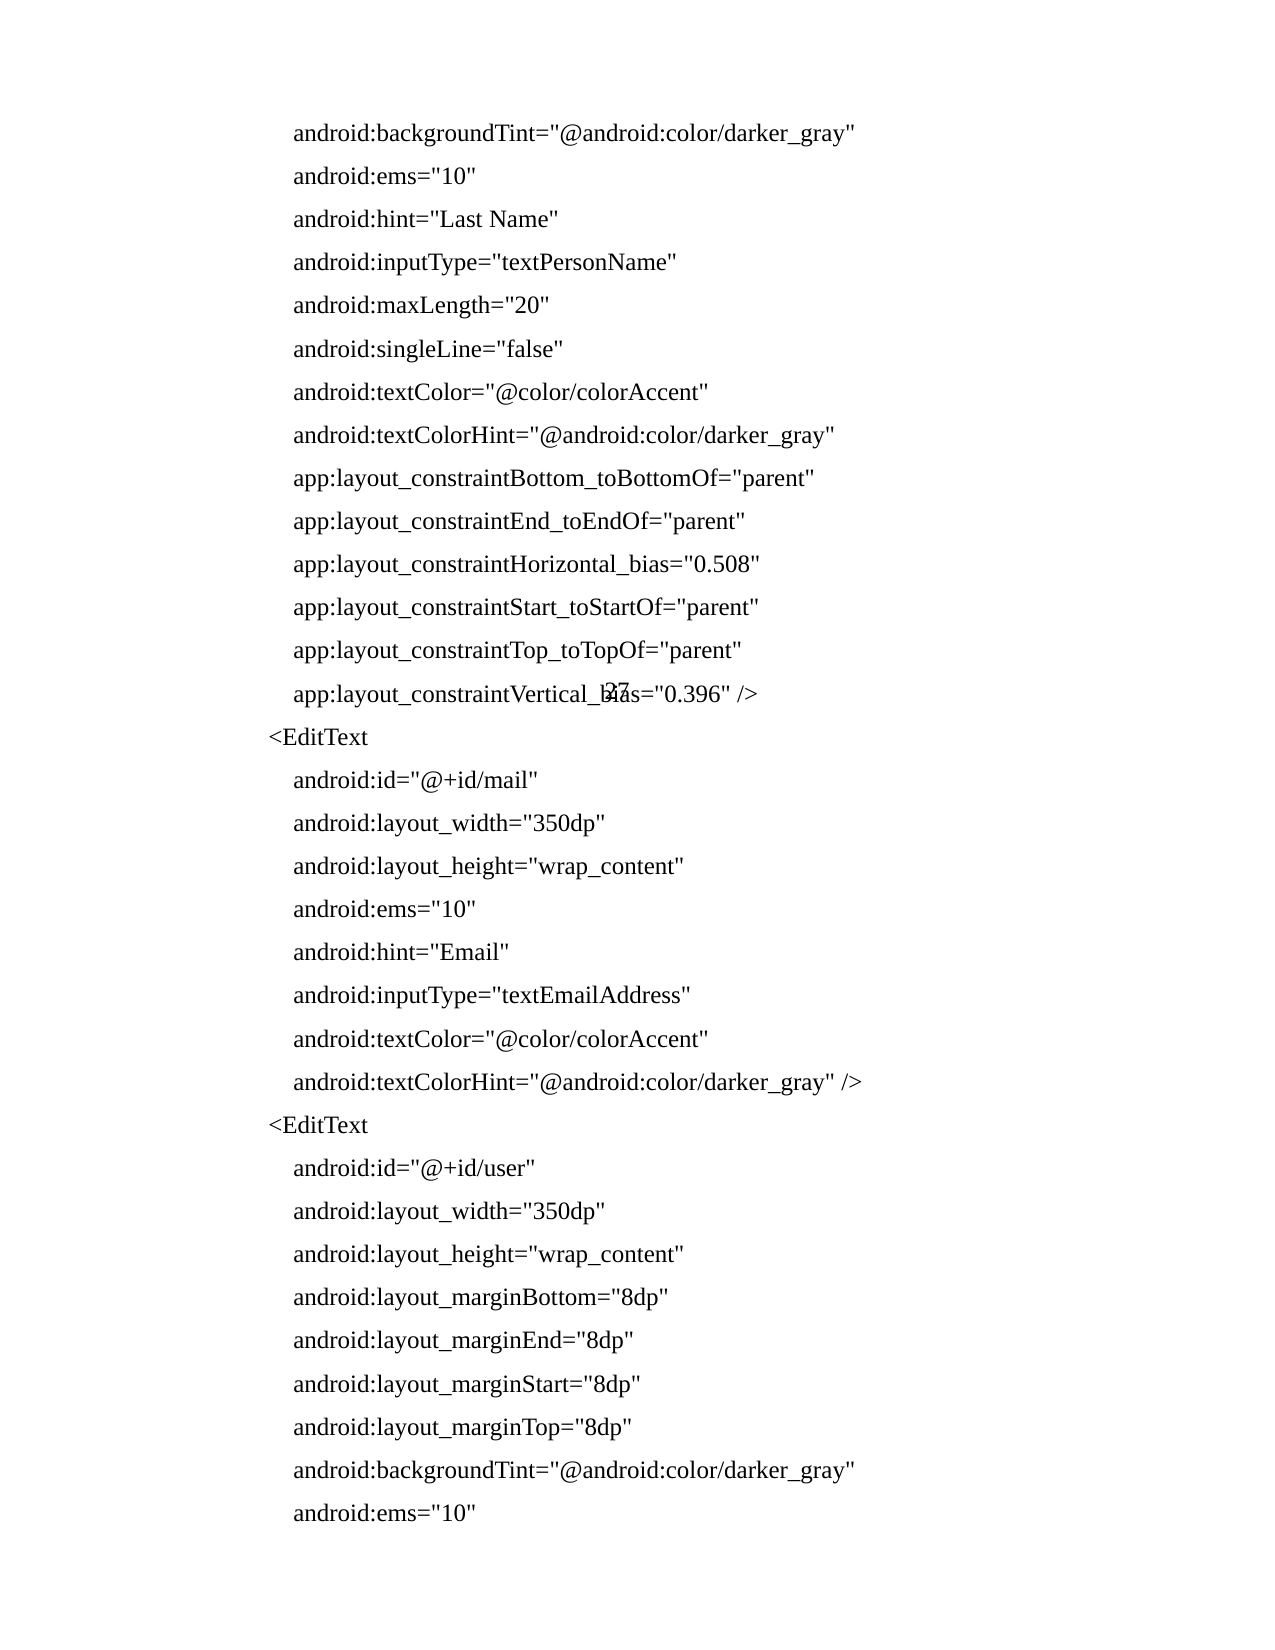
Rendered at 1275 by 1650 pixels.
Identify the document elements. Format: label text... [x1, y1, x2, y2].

text android:layout_marginStart="8dp" [193, 1369, 1157, 1397]
text android:layout_marginBottom="8dp" [193, 1282, 1157, 1311]
text android:backgroundTint="@android:color/darker_gray" [193, 118, 1157, 147]
text android:inputType="textEmailAddress" [193, 981, 1157, 1009]
text android:textColor="@color/colorAccent" [193, 377, 1157, 406]
text android:inputType="textPersonName" [193, 247, 1157, 276]
text android:layout_marginEnd="8dp" [193, 1326, 1157, 1354]
text android:maxLength="20" [193, 291, 1157, 319]
text android:ems="10" [193, 894, 1157, 923]
text app:layout_constraintEnd_toEndOf="parent" [193, 506, 1157, 535]
text android:layout_width="350dp" [193, 808, 1157, 837]
text app:layout_constraintVertical_bias="0.396" /> [193, 679, 1157, 707]
text android:layout_marginTop="8dp" [193, 1412, 1157, 1441]
text app:layout_constraintTop_toTopOf="parent" [193, 636, 1157, 664]
text android:hint="Last Name" [193, 204, 1157, 233]
text <EditText [193, 1110, 1157, 1139]
text android:textColorHint="@android:color/darker_gray" [193, 420, 1157, 449]
text app:layout_constraintBottom_toBottomOf="parent" [193, 463, 1157, 492]
text android:singleLine="false" [193, 334, 1157, 362]
text android:layout_width="350dp" [193, 1196, 1157, 1225]
text android:layout_height="wrap_content" [193, 1239, 1157, 1268]
text android:id="@+id/mail" [193, 765, 1157, 794]
text <EditText [193, 722, 1157, 751]
text android:hint="Email" [193, 937, 1157, 966]
text android:textColorHint="@android:color/darker_gray" /> [193, 1067, 1157, 1096]
text app:layout_constraintStart_toStartOf="parent" [193, 592, 1157, 621]
text app:layout_constraintHorizontal_bias="0.508" [193, 549, 1157, 578]
text android:ems="10" [193, 1498, 1157, 1527]
text android:textColor="@color/colorAccent" [193, 1024, 1157, 1052]
text android:ems="10" [193, 161, 1157, 190]
text android:backgroundTint="@android:color/darker_gray" [193, 1455, 1157, 1484]
text android:layout_height="wrap_content" [193, 851, 1157, 880]
text android:id="@+id/user" [193, 1153, 1157, 1182]
